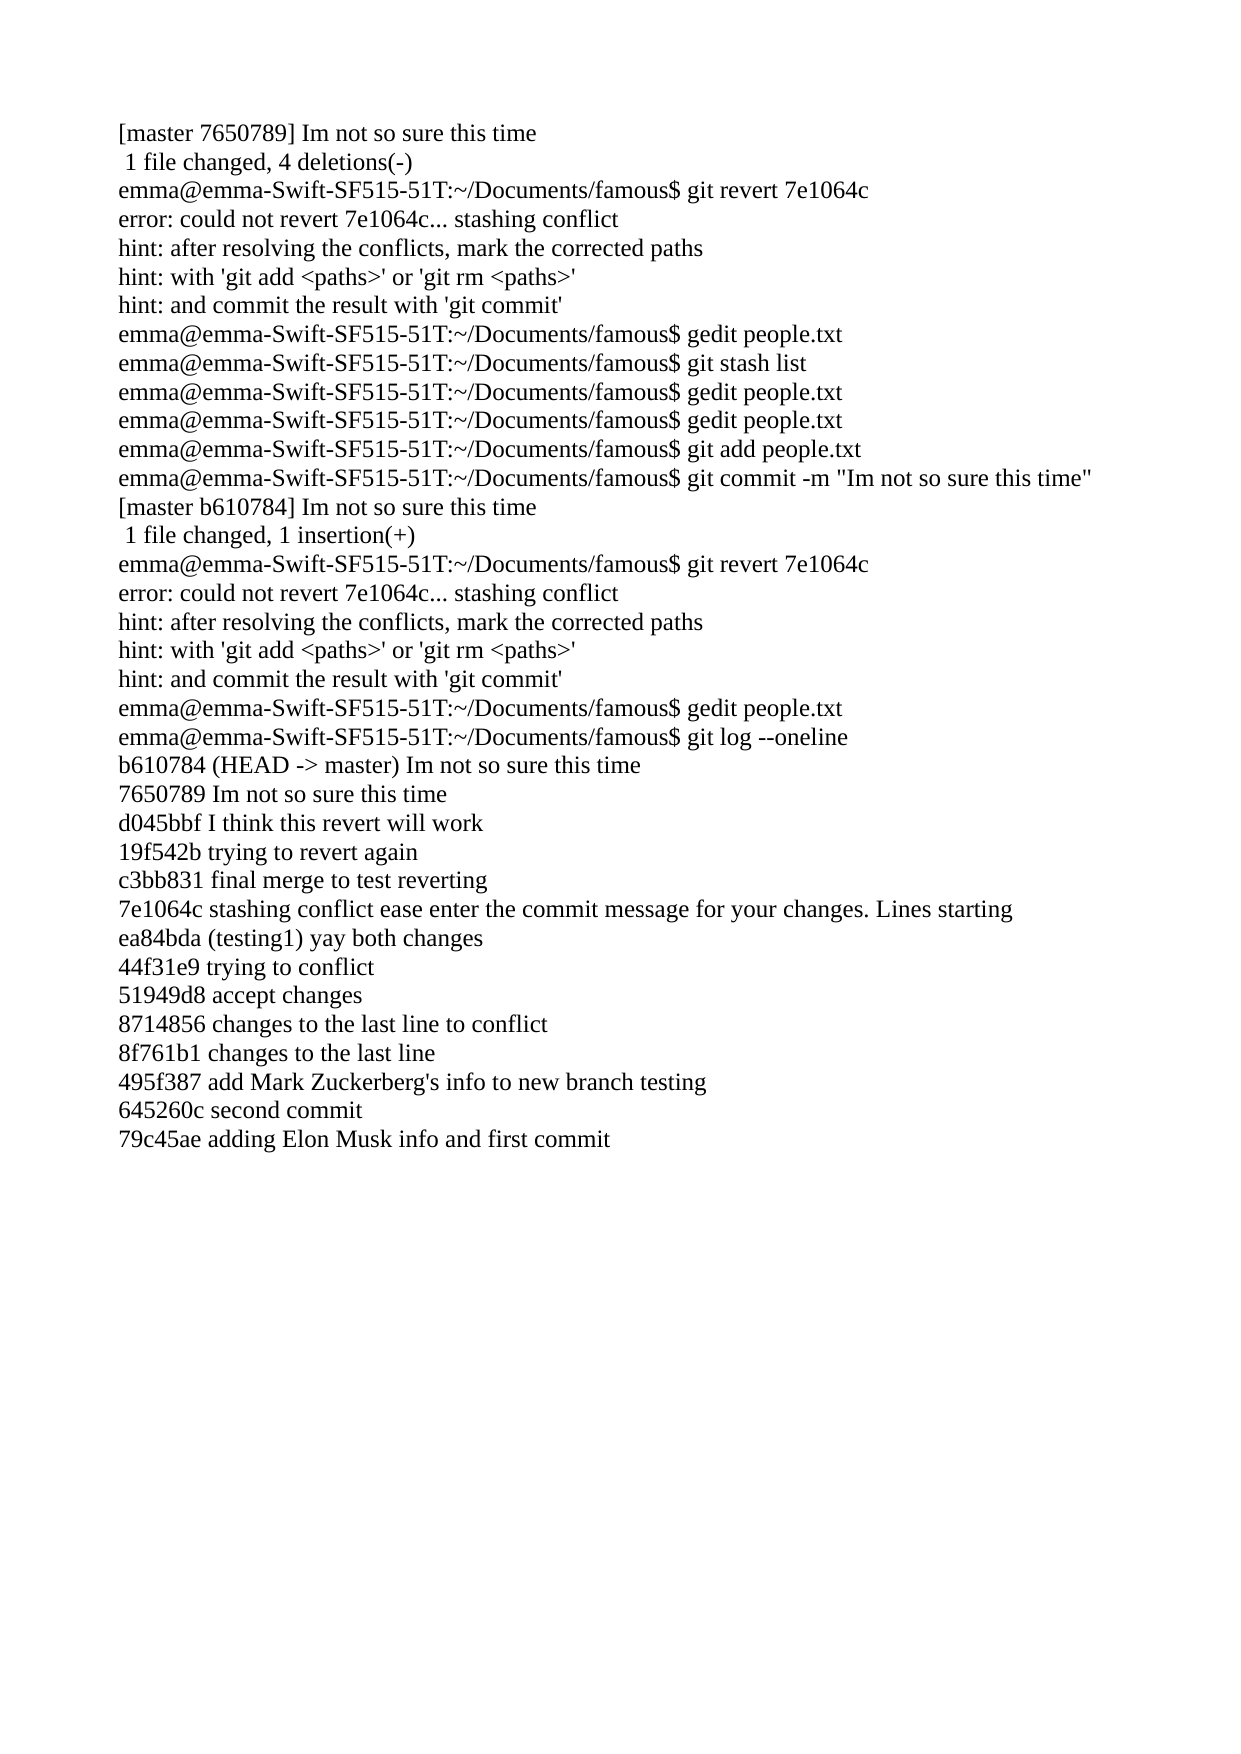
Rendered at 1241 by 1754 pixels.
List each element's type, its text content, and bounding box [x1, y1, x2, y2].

text 79c45ae adding Elon Musk info and first commit [118, 1124, 1122, 1153]
text emma@emma-Swift-SF515-51T:~/Documents/famous$ git revert 7e1064c [118, 549, 1122, 578]
text hint: and commit the result with 'git commit' [118, 291, 1122, 319]
text [master 7650789] Im not so sure this time [118, 118, 1122, 147]
text 8f761b1 changes to the last line [118, 1038, 1122, 1067]
text 19f542b trying to revert again [118, 837, 1122, 866]
text 7650789 Im not so sure this time [118, 779, 1122, 808]
text 44f31e9 trying to conflict [118, 952, 1122, 981]
text emma@emma-Swift-SF515-51T:~/Documents/famous$ git stash list [118, 348, 1122, 377]
text emma@emma-Swift-SF515-51T:~/Documents/famous$ gedit people.txt [118, 406, 1122, 434]
text emma@emma-Swift-SF515-51T:~/Documents/famous$ gedit people.txt [118, 693, 1122, 722]
text emma@emma-Swift-SF515-51T:~/Documents/famous$ gedit people.txt [118, 319, 1122, 348]
text 8714856 changes to the last line to conflict [118, 1009, 1122, 1038]
text b610784 (HEAD -> master) Im not so sure this time [118, 751, 1122, 779]
text emma@emma-Swift-SF515-51T:~/Documents/famous$ git commit -m "Im not so sure this time" [118, 463, 1122, 492]
text [master b610784] Im not so sure this time [118, 492, 1122, 521]
text 51949d8 accept changes [118, 981, 1122, 1009]
text emma@emma-Swift-SF515-51T:~/Documents/famous$ git log --oneline [118, 722, 1122, 751]
text hint: and commit the result with 'git commit' [118, 664, 1122, 693]
text hint: with 'git add <paths>' or 'git rm <paths>' [118, 636, 1122, 664]
text ea84bda (testing1) yay both changes [118, 923, 1122, 952]
text hint: after resolving the conflicts, mark the corrected paths [118, 233, 1122, 262]
text hint: with 'git add <paths>' or 'git rm <paths>' [118, 262, 1122, 291]
text 645260c second commit [118, 1096, 1122, 1124]
text hint: after resolving the conflicts, mark the corrected paths [118, 607, 1122, 636]
text 495f387 add Mark Zuckerberg's info to new branch testing [118, 1067, 1122, 1096]
text emma@emma-Swift-SF515-51T:~/Documents/famous$ gedit people.txt [118, 377, 1122, 406]
text c3bb831 final merge to test reverting [118, 866, 1122, 894]
text error: could not revert 7e1064c... stashing conflict [118, 578, 1122, 607]
text error: could not revert 7e1064c... stashing conflict [118, 204, 1122, 233]
text d045bbf I think this revert will work [118, 808, 1122, 837]
text emma@emma-Swift-SF515-51T:~/Documents/famous$ git add people.txt [118, 434, 1122, 463]
text 1 file changed, 1 insertion(+) [118, 521, 1122, 549]
text emma@emma-Swift-SF515-51T:~/Documents/famous$ git revert 7e1064c [118, 176, 1122, 204]
text 1 file changed, 4 deletions(-) [118, 147, 1122, 176]
text 7e1064c stashing conflict ease enter the commit message for your changes. Lines starting [118, 894, 1122, 923]
